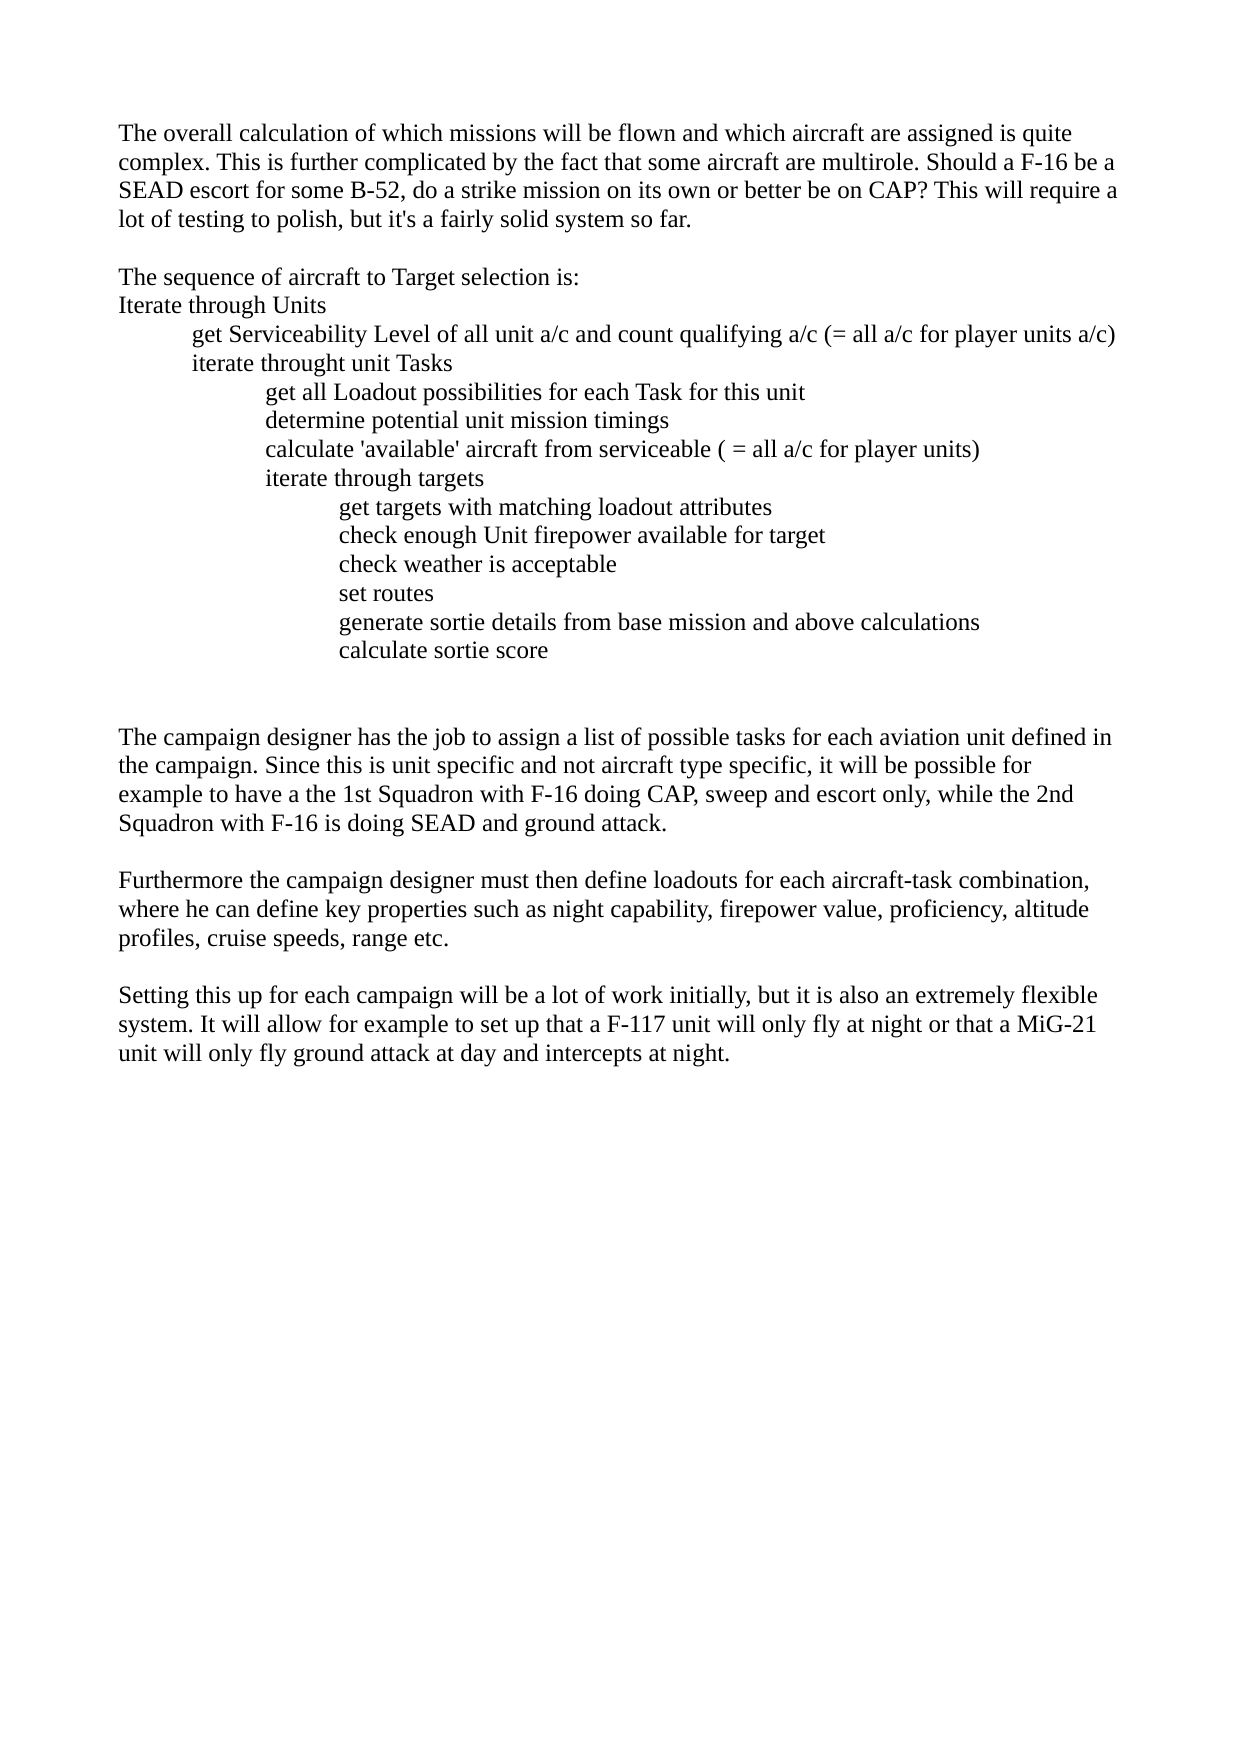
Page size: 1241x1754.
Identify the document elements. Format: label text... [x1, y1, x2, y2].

text generate sortie details from base mission and above calculations [192, 607, 1122, 636]
text determine potential unit mission timings [192, 406, 1122, 434]
text get Serviceability Level of all unit a/c and count qualifying a/c (= all a/c for player units a/c) [192, 319, 1122, 348]
text Setting this up for each campaign will be a lot of work initially, but it is also an extremely flexible system. It will allow for example to set up that a F-117 unit will only fly at night or that a MiG-21 unit will only fly ground attack at day and intercepts at night. [118, 981, 1122, 1067]
text get targets with matching loadout attributes [192, 492, 1122, 521]
text check weather is acceptable [192, 549, 1122, 578]
text calculate sortie score [192, 636, 1122, 664]
text The sequence of aircraft to Target selection is: [118, 262, 1122, 291]
text set routes [192, 578, 1122, 607]
text iterate through targets [192, 463, 1122, 492]
text iterate throught unit Tasks [192, 348, 1122, 377]
text Iterate through Units [118, 291, 1122, 319]
text Furthermore the campaign designer must then define loadouts for each aircraft-task combination, where he can define key properties such as night capability, firepower value, proficiency, altitude profiles, cruise speeds, range etc. [118, 866, 1122, 952]
text check enough Unit firepower available for target [192, 521, 1122, 549]
text calculate 'available' aircraft from serviceable ( = all a/c for player units) [192, 434, 1122, 463]
text get all Loadout possibilities for each Task for this unit [192, 377, 1122, 406]
text The campaign designer has the job to assign a list of possible tasks for each aviation unit defined in the campaign. Since this is unit specific and not aircraft type specific, it will be possible for example to have a the 1st Squadron with F-16 doing CAP, sweep and escort only, while the 2nd Squadron with F-16 is doing SEAD and ground attack. [118, 722, 1122, 837]
text The overall calculation of which missions will be flown and which aircraft are assigned is quite complex. This is further complicated by the fact that some aircraft are multirole. Should a F-16 be a SEAD escort for some B-52, do a strike mission on its own or better be on CAP? This will require a lot of testing to polish, but it's a fairly solid system so far. [118, 118, 1122, 233]
